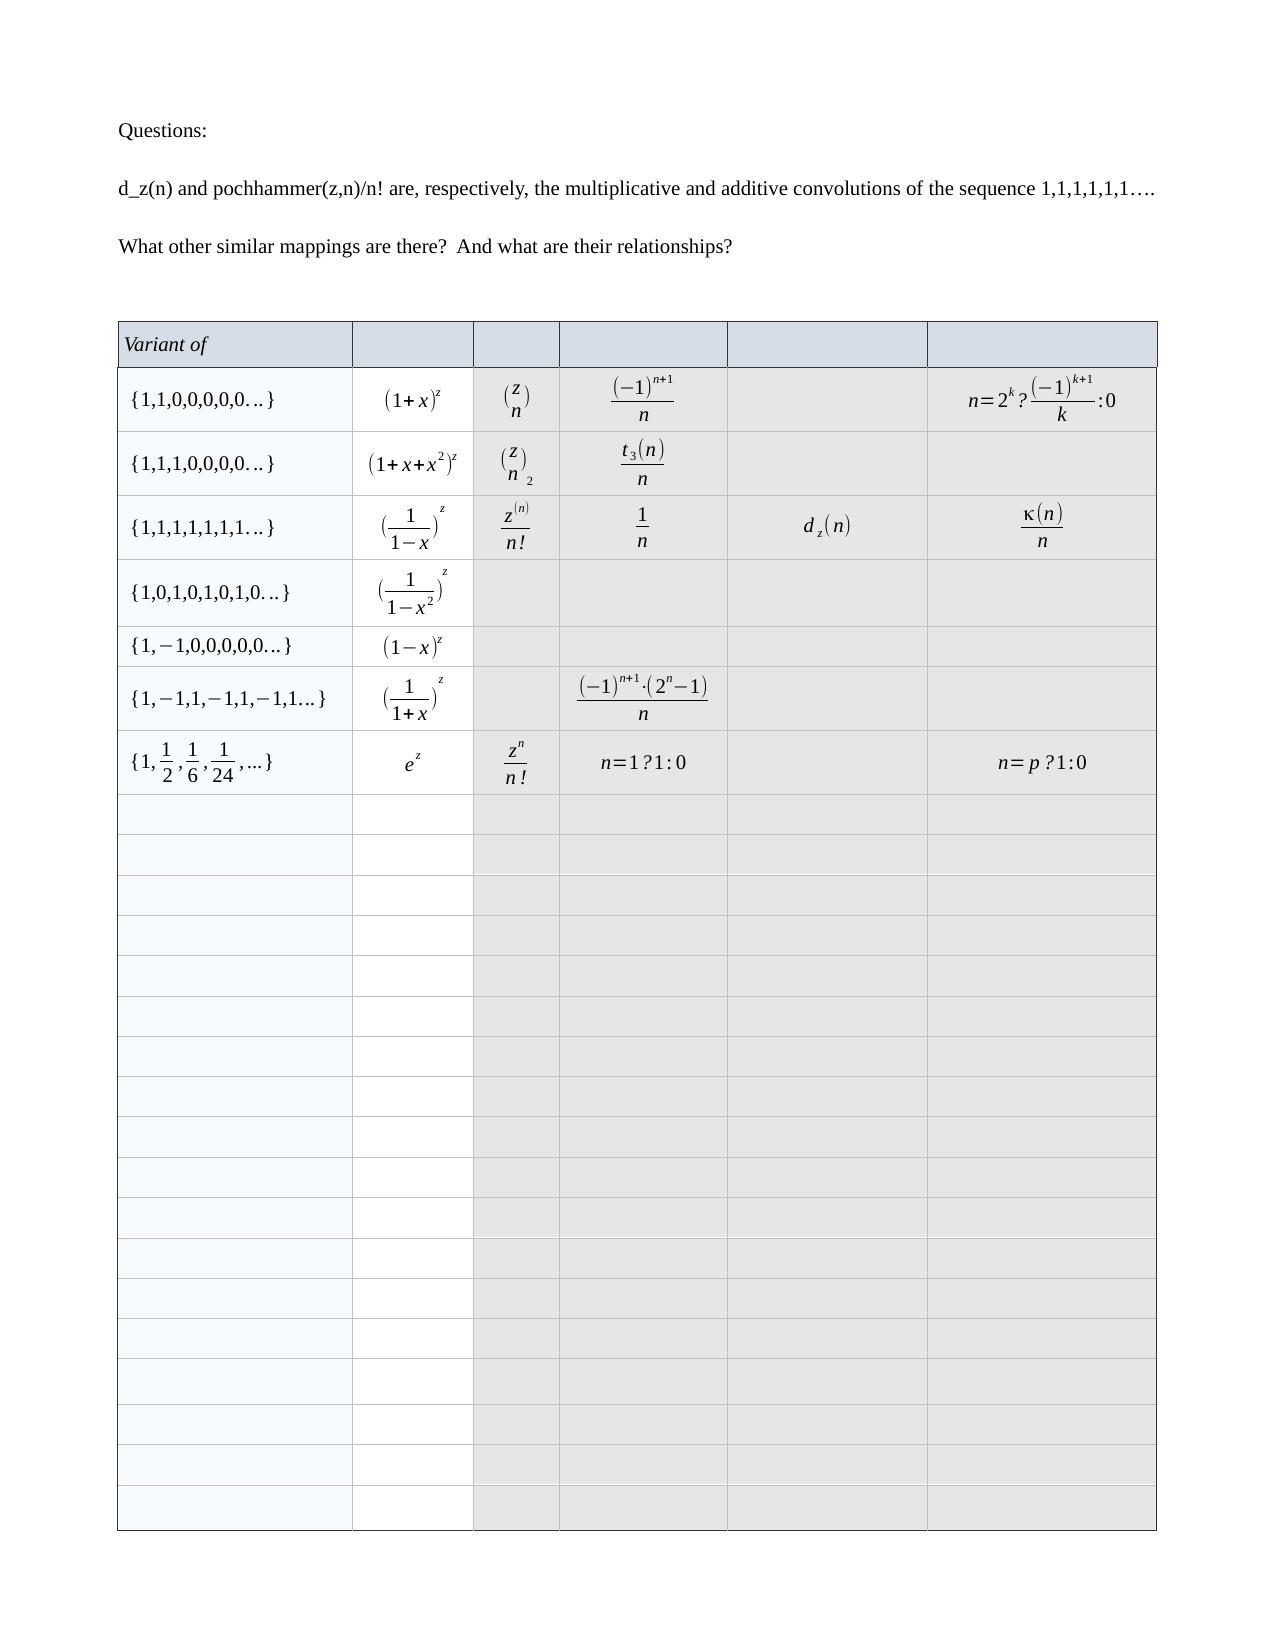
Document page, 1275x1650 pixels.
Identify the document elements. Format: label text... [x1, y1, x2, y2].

table_cell [560, 1117, 727, 1157]
table_cell [474, 1319, 559, 1358]
table_cell [560, 1359, 727, 1404]
table_cell [118, 1239, 352, 1278]
table_cell [728, 1359, 927, 1404]
table_cell [928, 876, 1156, 915]
table_cell [474, 731, 559, 794]
table_cell [560, 1279, 727, 1318]
table_cell [353, 1077, 473, 1116]
table_cell [728, 795, 927, 834]
table_cell [118, 1037, 352, 1076]
table_cell [353, 835, 473, 874]
table_cell [560, 1158, 727, 1197]
table_cell [560, 876, 727, 915]
table_cell [728, 432, 927, 495]
table_cell [728, 1077, 927, 1116]
table_cell [560, 835, 727, 874]
table_cell [560, 1037, 727, 1076]
table_cell [728, 368, 927, 431]
table_cell [474, 1198, 559, 1237]
table_cell [928, 1077, 1156, 1116]
table_cell [560, 432, 727, 495]
table_cell [118, 1077, 352, 1116]
table_cell [353, 1158, 473, 1197]
table_cell [353, 1445, 473, 1484]
table_header [353, 322, 473, 367]
table_header [474, 322, 559, 367]
table_cell [928, 1158, 1156, 1197]
table_cell [474, 1037, 559, 1076]
table_cell [353, 876, 473, 915]
table_cell [474, 432, 559, 495]
table_cell [728, 956, 927, 996]
table_cell [474, 1077, 559, 1116]
table_cell [928, 731, 1156, 794]
table_cell [928, 496, 1156, 559]
table_cell [928, 1486, 1156, 1530]
table_cell [353, 1359, 473, 1404]
table_cell [118, 795, 352, 834]
table_cell [474, 1486, 559, 1530]
table_cell [560, 560, 727, 626]
table_cell [928, 1239, 1156, 1278]
table_cell [728, 560, 927, 626]
table_cell [474, 667, 559, 730]
table_cell [474, 1405, 559, 1444]
table_cell [118, 1319, 352, 1358]
table_cell [474, 956, 559, 996]
table_cell [474, 1239, 559, 1278]
table_cell [118, 1158, 352, 1197]
table_cell [928, 1405, 1156, 1444]
table_cell [928, 667, 1156, 730]
table_cell [474, 1117, 559, 1157]
table_cell [353, 560, 473, 626]
table_cell [474, 560, 559, 626]
table_cell [928, 1359, 1156, 1404]
table_cell [474, 496, 559, 559]
table_cell [928, 997, 1156, 1036]
table_cell [474, 876, 559, 915]
table_cell [353, 1037, 473, 1076]
table_cell [728, 1319, 927, 1358]
table_cell [353, 1405, 473, 1444]
table_header [728, 322, 927, 367]
table_cell [353, 368, 473, 431]
table_cell [353, 731, 473, 794]
table_cell [353, 795, 473, 834]
table_cell [560, 1239, 727, 1278]
table_cell [728, 667, 927, 730]
table_cell [353, 956, 473, 996]
table_cell [118, 1405, 352, 1444]
table_cell [728, 1405, 927, 1444]
table_cell [560, 916, 727, 955]
table_header Variant of [119, 322, 352, 367]
table_cell [118, 1117, 352, 1157]
table_cell [118, 432, 352, 495]
table_cell [474, 1359, 559, 1404]
table_cell [353, 1279, 473, 1318]
table_cell [118, 876, 352, 915]
table_cell [928, 835, 1156, 874]
table_header [928, 322, 1157, 367]
table_cell [928, 432, 1156, 495]
table_cell [353, 432, 473, 495]
table_cell [118, 496, 352, 559]
table_cell [560, 1445, 727, 1484]
table_cell [474, 997, 559, 1036]
table_cell [474, 1279, 559, 1318]
table_cell [728, 1037, 927, 1076]
table_cell [928, 1117, 1156, 1157]
table_cell [353, 667, 473, 730]
table_cell [928, 1279, 1156, 1318]
table_cell [560, 1405, 727, 1444]
table_cell [928, 1037, 1156, 1076]
table_cell [353, 1239, 473, 1278]
table_cell [928, 795, 1156, 834]
table_cell [728, 496, 927, 559]
table_cell [728, 1445, 927, 1484]
table_cell [353, 916, 473, 955]
table_cell [353, 1319, 473, 1358]
table_cell [560, 997, 727, 1036]
table_cell [560, 731, 727, 794]
table_cell [928, 1198, 1156, 1237]
table_cell [353, 1117, 473, 1157]
table_cell [928, 560, 1156, 626]
table_cell [728, 997, 927, 1036]
table_cell [728, 1279, 927, 1318]
table_cell [728, 627, 927, 666]
table_cell [728, 916, 927, 955]
table_cell [353, 627, 473, 666]
table_cell [474, 916, 559, 955]
table_cell [118, 835, 352, 874]
text d_z(n) and pochhammer(z,n)/n! are, respectively, the multiplicative and additive convolutions of the sequence 1,1,1,1,1,1…. [118, 176, 1157, 200]
table_cell [560, 627, 727, 666]
table_header [560, 322, 727, 367]
table_cell [928, 956, 1156, 996]
table_cell [474, 835, 559, 874]
table_cell [560, 1198, 727, 1237]
table_cell [353, 1198, 473, 1237]
table_cell [118, 1279, 352, 1318]
table_cell [728, 731, 927, 794]
table_cell [474, 795, 559, 834]
table_cell [928, 1445, 1156, 1484]
table_cell [728, 1239, 927, 1278]
table_cell [353, 997, 473, 1036]
table_cell [118, 1198, 352, 1237]
table_cell [474, 627, 559, 666]
table_cell [560, 667, 727, 730]
table_cell [118, 956, 352, 996]
table_cell [560, 1319, 727, 1358]
table_cell [560, 795, 727, 834]
table_cell [118, 997, 352, 1036]
table_cell [928, 916, 1156, 955]
table_cell [560, 368, 727, 431]
table_cell [353, 1486, 473, 1530]
table_cell [118, 1445, 352, 1484]
table_cell [474, 1445, 559, 1484]
table_cell [728, 1198, 927, 1237]
text Questions: [118, 118, 1157, 142]
table_cell [118, 1486, 352, 1530]
table_cell [560, 1486, 727, 1530]
table_cell [118, 560, 352, 626]
table_cell [728, 876, 927, 915]
table_cell [118, 368, 352, 431]
table_cell [728, 835, 927, 874]
table_cell [560, 496, 727, 559]
table_cell [474, 1158, 559, 1197]
table_cell [728, 1486, 927, 1530]
table_cell [118, 627, 352, 666]
table_cell [928, 1319, 1156, 1358]
table_cell [560, 956, 727, 996]
table_cell [728, 1117, 927, 1157]
table_cell [353, 496, 473, 559]
text What other similar mappings are there? And what are their relationships? [118, 234, 1157, 258]
table_cell [928, 627, 1156, 666]
table_cell [474, 368, 559, 431]
table_cell [118, 916, 352, 955]
table_cell [118, 1359, 352, 1404]
table_cell [928, 368, 1156, 431]
table_cell [560, 1077, 727, 1116]
table_cell [118, 667, 352, 730]
table_cell [118, 731, 352, 794]
table_cell [728, 1158, 927, 1197]
